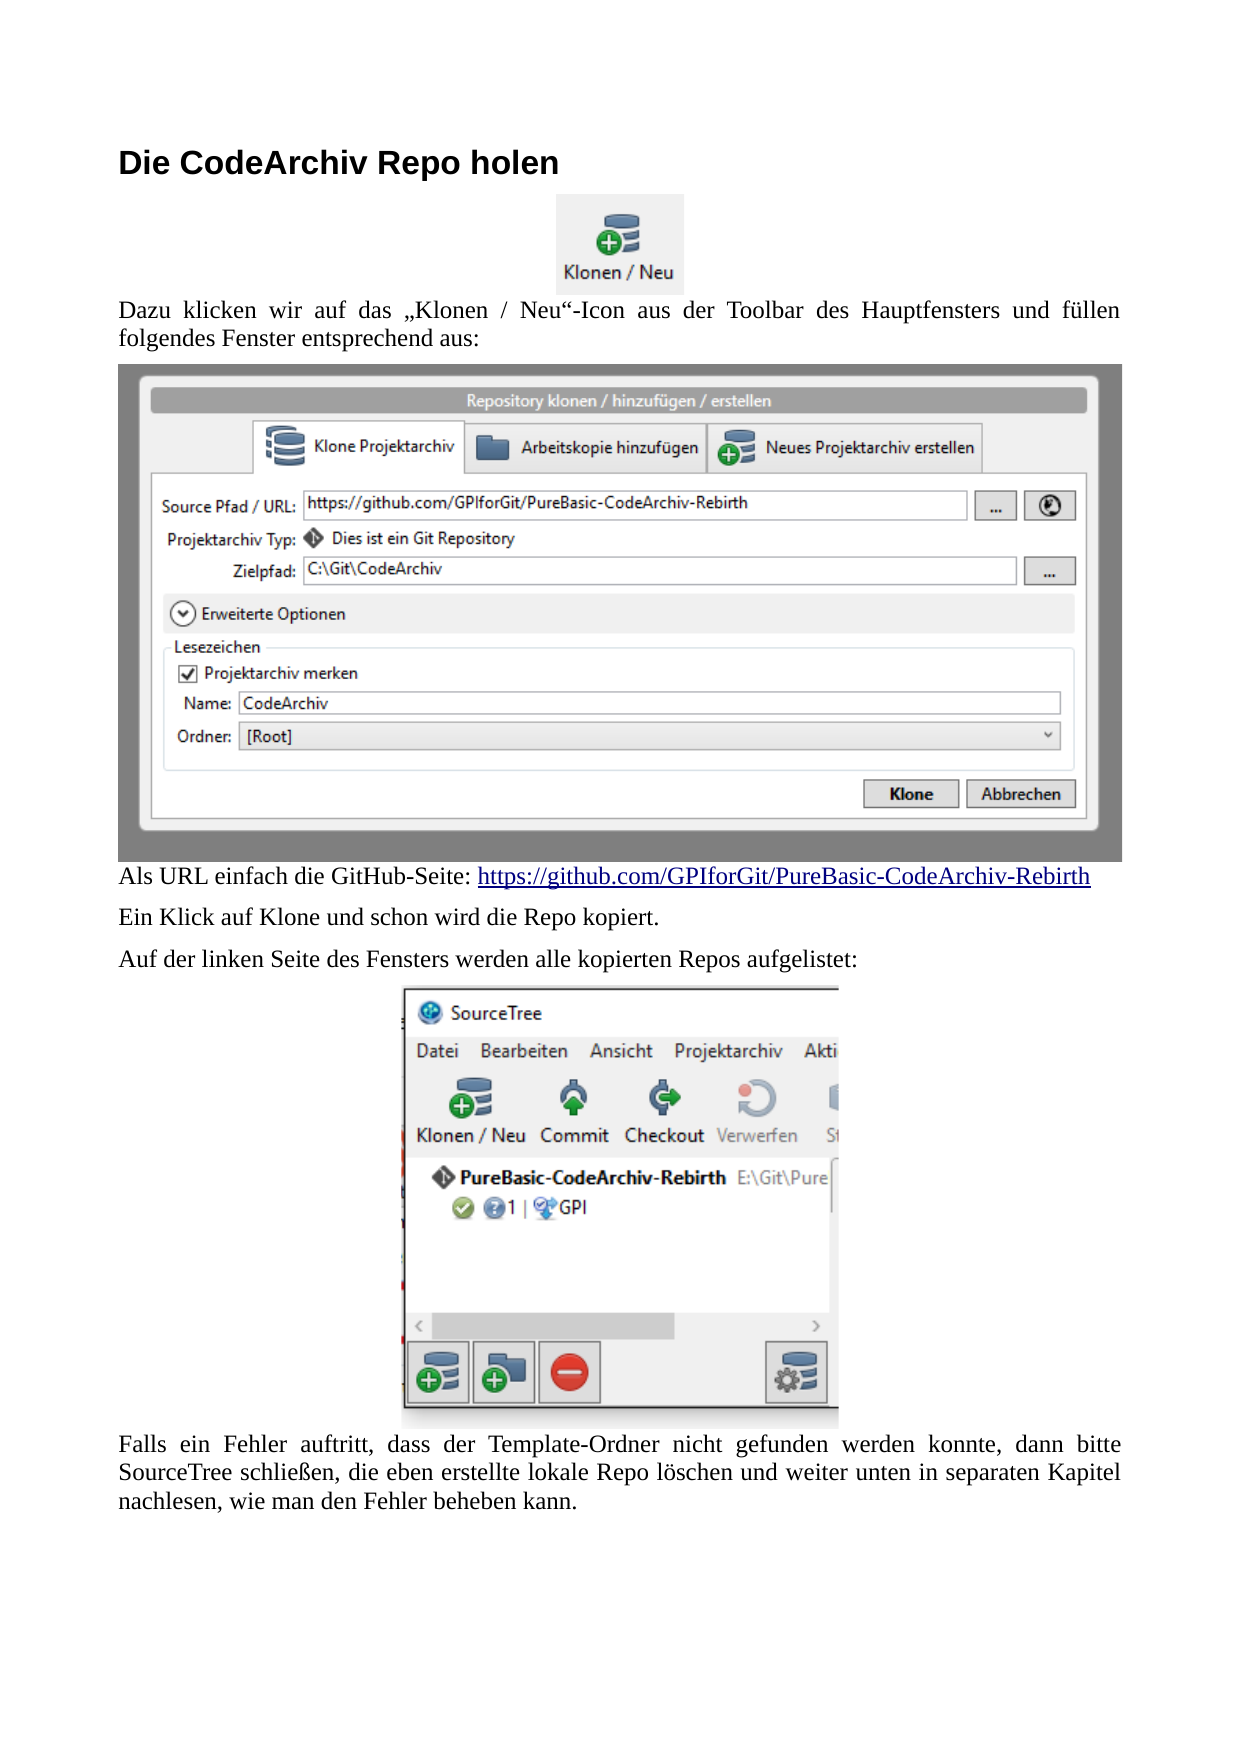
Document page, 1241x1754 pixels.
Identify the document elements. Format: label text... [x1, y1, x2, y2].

text Dazu klicken wir auf das „Klonen / Neu“-Icon aus der Toolbar des Hauptfensters und füllen folgendes Fenster entsprechend aus: [118, 194, 1122, 352]
text Ein Klick auf Klone und schon wird die Repo kopiert. [118, 902, 1122, 931]
text Auf der linken Seite des Fensters werden alle kopierten Repos aufgelistet: [118, 944, 1122, 972]
text Falls ein Fehler auftritt, dass der Template-Ordner nicht gefunden werden konnte, dann bitte SourceTree schließen, die eben erstellte lokale Repo löschen und weiter unten in separaten Kapitel nachlesen, wie man den Fehler beheben kann. [118, 985, 1122, 1515]
picture [118, 364, 1123, 862]
subtitle Die CodeArchiv Repo holen [118, 143, 1122, 182]
text Als URL einfach die GitHub-Seite: https://github.com/GPIforGit/PureBasic-CodeArchiv-Rebirth [118, 862, 1122, 890]
picture [401, 985, 839, 1429]
picture [556, 194, 685, 295]
